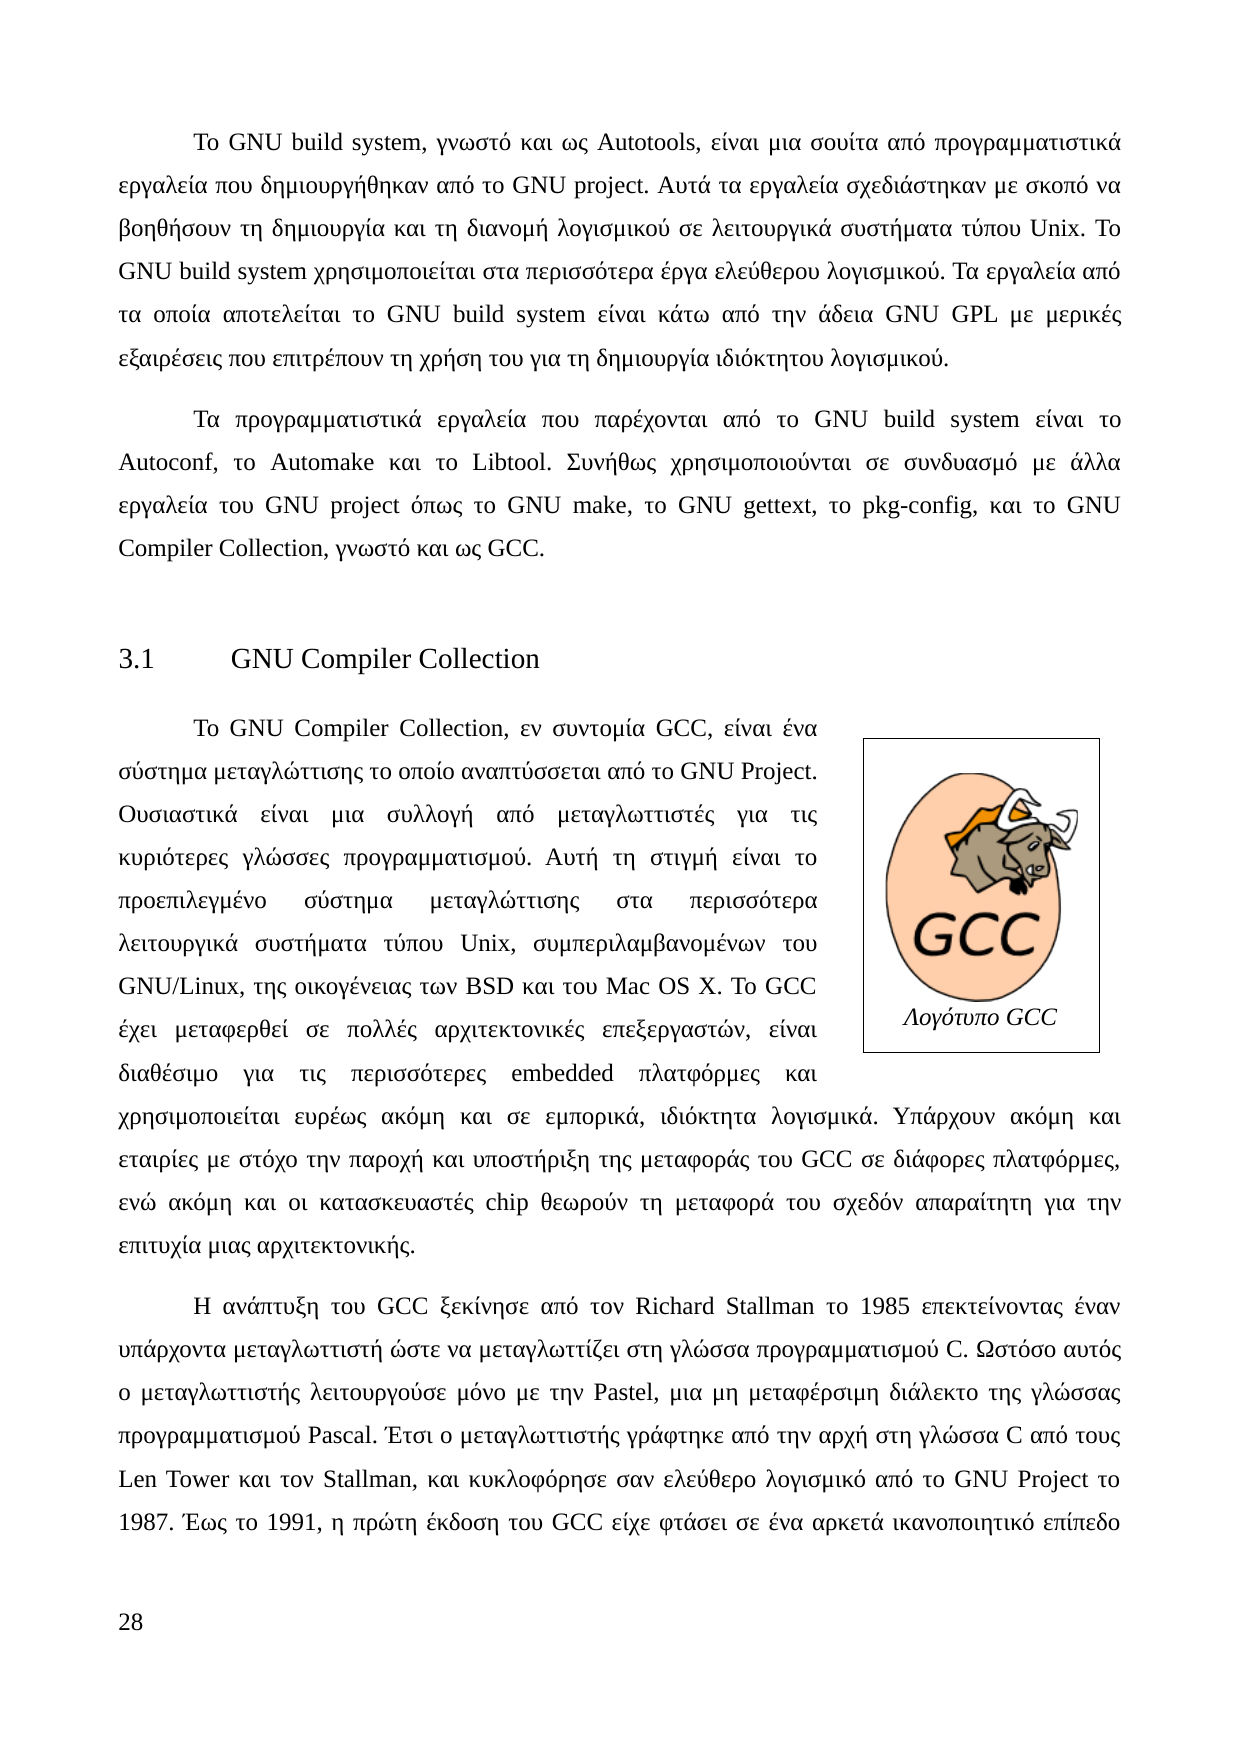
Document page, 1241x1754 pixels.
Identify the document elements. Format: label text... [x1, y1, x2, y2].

text Το GNU Compiler Collection, εν συντομία GCC, είναι ένα σύστημα μεταγλώττισης το οποίο αναπτύσσεται από το GNU Project. Ουσιαστικά είναι μια συλλογή από μεταγλωττιστές για τις κυριότερες γλώσσες προγραμματισμού. Αυτή τη στιγμή είναι το προεπιλεγμένο σύστημα μεταγλώττισης στα περισσότερα λειτουργικά συστήματα τύπου Unix, συμπεριλαμβανομένων του GNU/Linux, της οικογένειας των BSD και του Mac OS X. Το GCC έχει μεταφερθεί σε πολλές αρχιτεκτονικές επεξεργαστών, είναι διαθέσιμο για τις περισσότερες embedded πλατφόρμες και χρησιμοποιείται ευρέως ακόμη και σε εμπορικά, ιδιόκτητα λογισμικά. Υπάρχουν ακόμη και εταιρίες με στόχο την παροχή και υποστήριξη της μεταφοράς του GCC σε διάφορες πλατφόρμες, ενώ ακόμη και οι κατασκευαστές chip θεωρούν τη μεταφορά του σχεδόν απαραίτητη για την επιτυχία μιας αρχιτεκτονικής. [118, 713, 1122, 1259]
text Λογότυπο GCC [885, 1002, 1078, 1031]
text Το GNU build system, γνωστό και ως Autotools, είναι μια σουίτα από προγραμματιστικά εργαλεία που δημιουργήθηκαν από το GNU project. Αυτά τα εργαλεία σχεδιάστηκαν με σκοπό να βοηθήσουν τη δημιουργία και τη διανομή λογισμικού σε λειτουργικά συστήματα τύπου Unix. Το GNU build system χρησιμοποιείται στα περισσότερα έργα ελεύθερου λογισμικού. Τα εργαλεία από τα οποία αποτελείται το GNU build system είναι κάτω από την άδεια GNU GPL με μερικές εξαιρέσεις που επιτρέπουν τη χρήση του για τη δημιουργία ιδιόκτητου λογισμικού. [118, 127, 1122, 371]
text Τα προγραμματιστικά εργαλεία που παρέχονται από το GNU build system είναι το Autoconf, το Automake και το Libtool. Συνήθως χρησιμοποιούνται σε συνδυασμό με άλλα εργαλεία του GNU project όπως το GNU make, το GNU gettext, το pkg-config, και το GNU Compiler Collection, γνωστό και ως GCC. [118, 404, 1122, 562]
text Η ανάπτυξη του GCC ξεκίνησε από τον Richard Stallman το 1985 επεκτείνοντας έναν υπάρχοντα μεταγλωττιστή ώστε να μεταγλωττίζει στη γλώσσα προγραμματισμού C. Ωστόσο αυτός ο μεταγλωττιστής λειτουργούσε μόνο με την Pastel, μια μη μεταφέρσιμη διάλεκτο της γλώσσας προγραμματισμού Pascal. Έτσι ο μεταγλωττιστής γράφτηκε από την αρχή στη γλώσσα C από τους Len Tower και τον Stallman, και κυκλοφόρησε σαν ελεύθερο λογισμικό από το GNU Project το 1987. Έως το 1991, η πρώτη έκδοση του GCC είχε φτάσει σε ένα αρκετά ικανοποιητικό επίπεδο [118, 1291, 1122, 1536]
picture [885, 773, 1078, 1002]
list GNU Compiler Collection [118, 641, 1122, 674]
